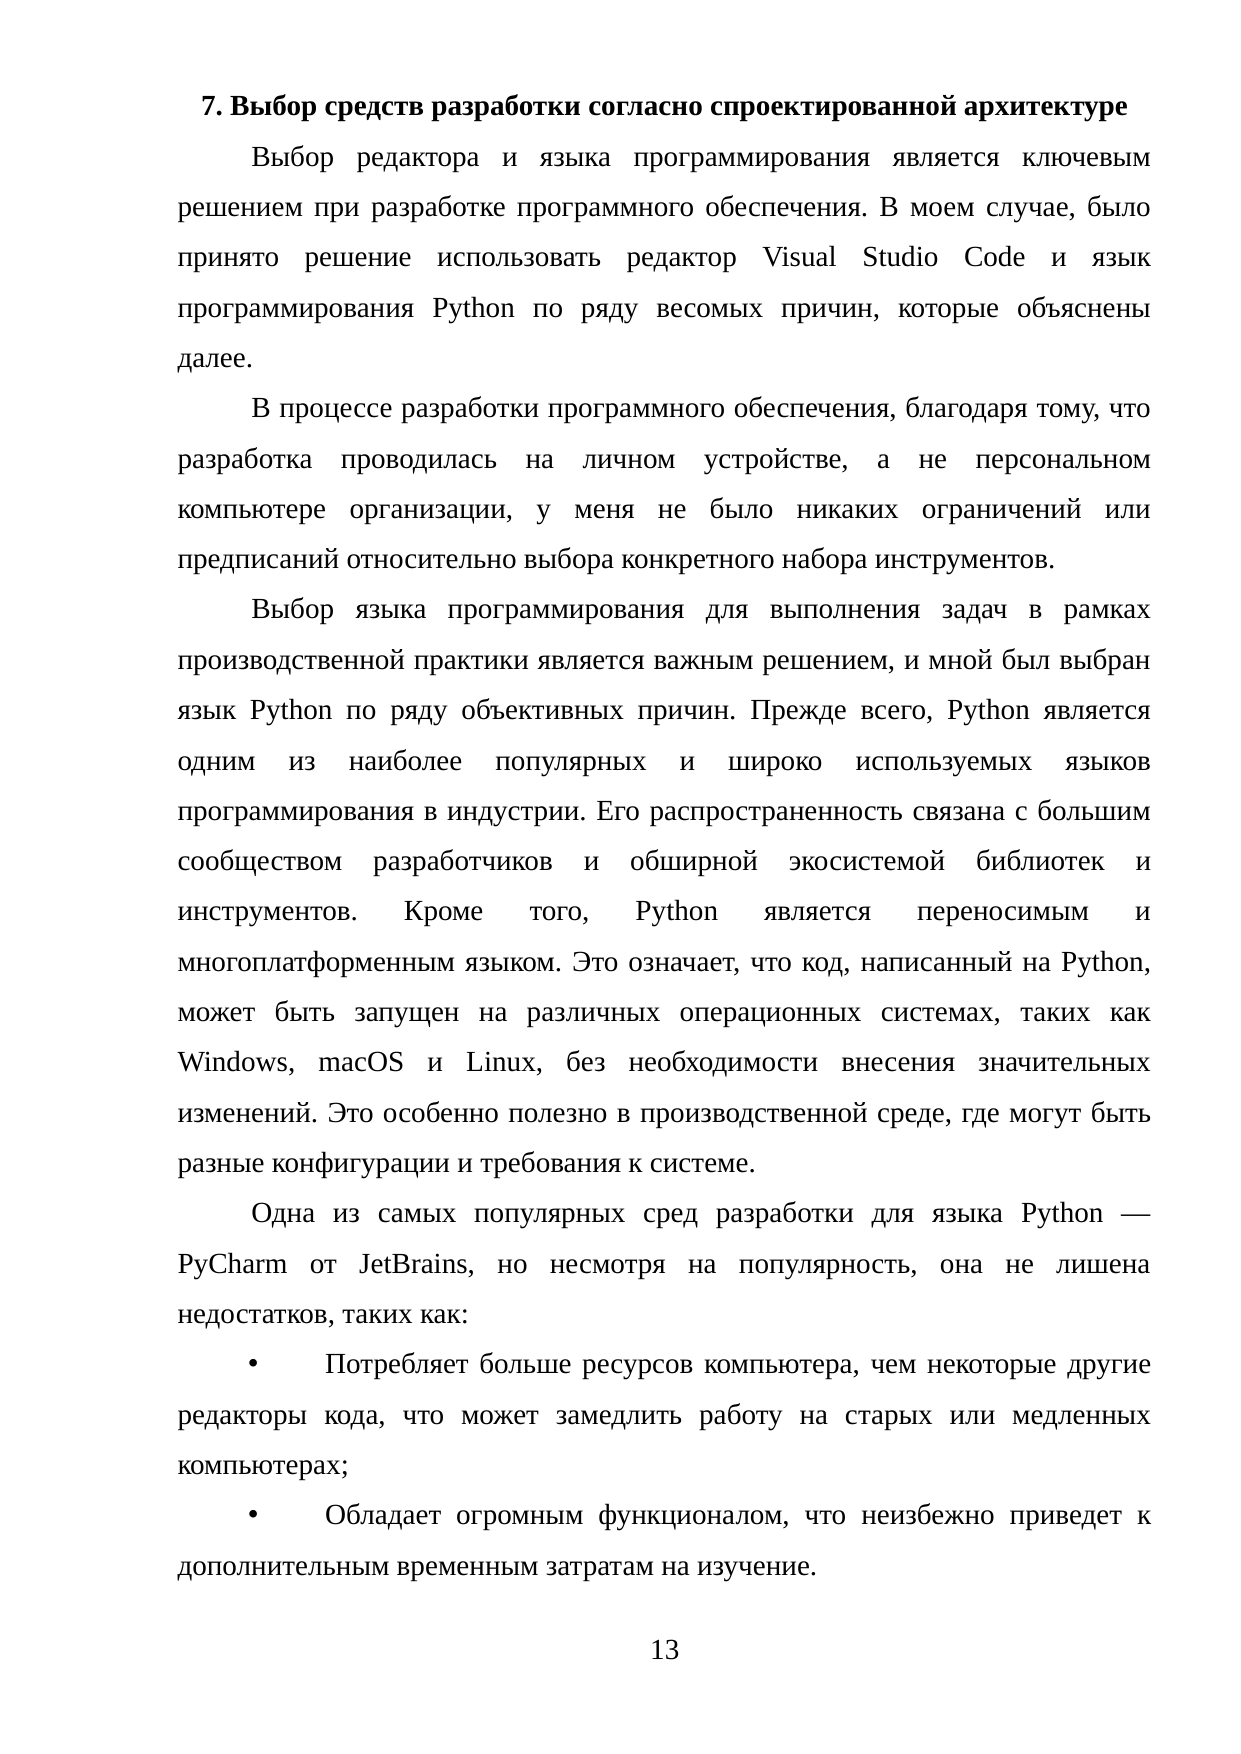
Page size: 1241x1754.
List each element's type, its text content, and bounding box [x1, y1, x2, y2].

text Выбор языка программирования для выполнения задач в рамках производственной практики является важным решением, и мной был выбран язык Python по ряду объективных причин. Прежде всего, Python является одним из наиболее популярных и широко используемых языков программирования в индустрии. Его распространенность связана с большим сообществом разработчиков и обширной экосистемой библиотек и инструментов. Кроме того, Python является переносимым и многоплатформенным языком. Это означает, что код, написанный на Python, может быть запущен на различных операционных системах, таких как Windows, macOS и Linux, без необходимости внесения значительных изменений. Это особенно полезно в производственной среде, где могут быть разные конфигурации и требования к системе. [177, 592, 1152, 1179]
list Потребляет больше ресурсов компьютера, чем некоторые другие редакторы кода, что может замедлить работу на старых или медленных компьютерах; [177, 1346, 1152, 1481]
subtitle 7. Выбор средств разработки согласно спроектированной архитектуре [177, 88, 1152, 122]
text Одна из самых популярных сред разработки для языка Python — PyCharm от JetBrains, но несмотря на популярность, она не лишена недостатков, таких как: [177, 1195, 1152, 1329]
text Выбор редактора и языка программирования является ключевым решением при разработке программного обеспечения. В моем случае, было принято решение использовать редактор Visual Studio Code и язык программирования Python по ряду весомых причин, которые объяснены далее. [177, 139, 1152, 374]
list Обладает огромным функционалом, что неизбежно приведет к дополнительным временным затратам на изучение. [177, 1497, 1152, 1581]
text В процессе разработки программного обеспечения, благодаря тому, что разработка проводилась на личном устройстве, а не персональном компьютере организации, у меня не было никаких ограничений или предписаний относительно выбора конкретного набора инструментов. [177, 390, 1152, 575]
